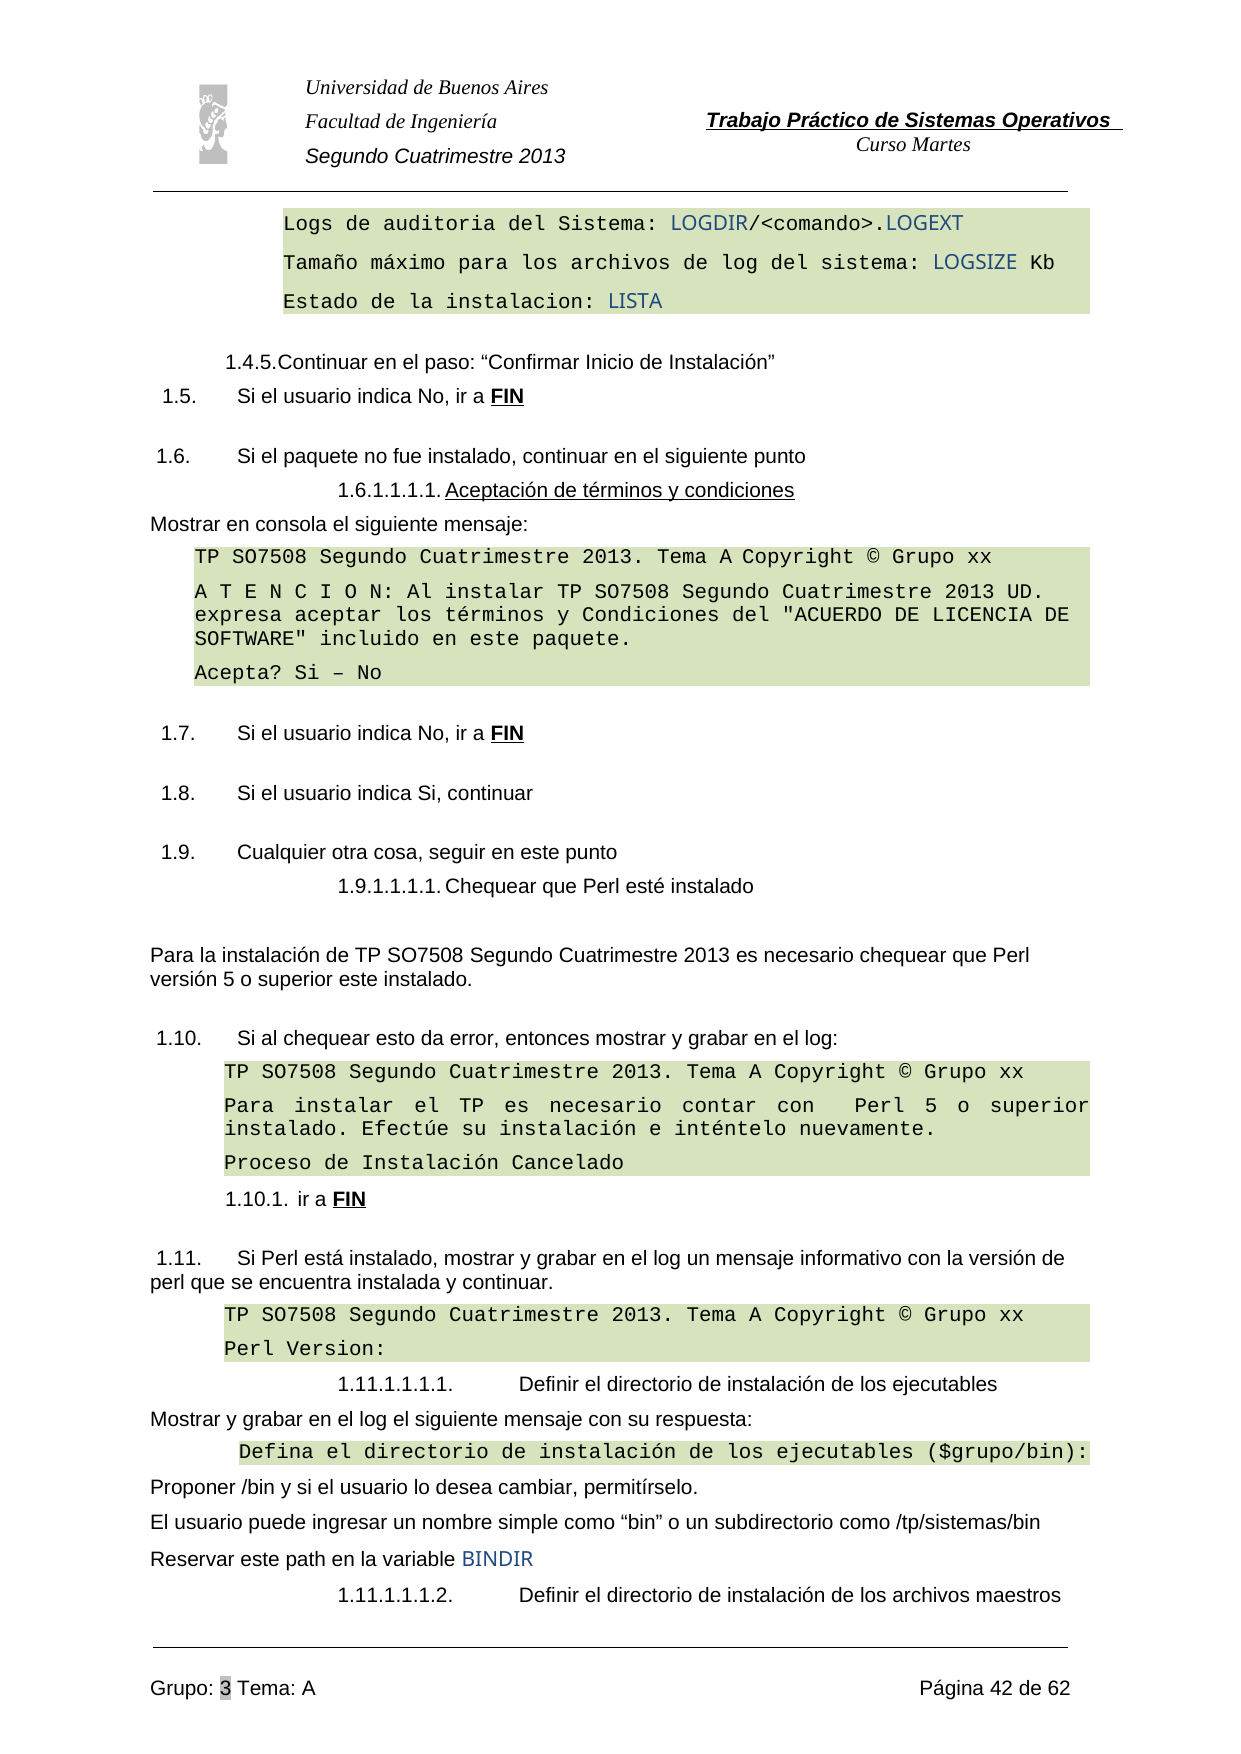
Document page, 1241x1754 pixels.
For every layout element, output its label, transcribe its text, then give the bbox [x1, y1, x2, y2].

text Mostrar en consola el siguiente mensaje: [150, 512, 1090, 536]
list Si al chequear esto da error, entonces mostrar y grabar en el log: [150, 1026, 1090, 1050]
list Chequear que Perl esté instalado [337, 874, 1090, 898]
list Definir el directorio de instalación de los ejecutables [337, 1372, 1090, 1396]
list Cualquier otra cosa, seguir en este punto [155, 840, 1090, 864]
list ir a FIN [225, 1186, 1090, 1210]
text Perl Version: [224, 1338, 1090, 1362]
text Proceso de Instalación Cancelado [224, 1152, 1090, 1176]
picture [198, 82, 231, 166]
text Logs de auditoria del Sistema: LOGDIR/<comando>.LOGEXT [283, 208, 1090, 236]
text Reservar este path en la variable BINDIR [150, 1544, 1090, 1572]
text Mostrar y grabar en el log el siguiente mensaje con su respuesta: [150, 1407, 1090, 1431]
list Si el usuario indica No, ir a FIN [156, 384, 1090, 408]
text TP SO7508 Segundo Cuatrimestre 2013. Tema A Copyright © Grupo xx [224, 1061, 1090, 1084]
list Si el usuario indica No, ir a FIN [155, 721, 1090, 745]
list Si el paquete no fue instalado, continuar en el siguiente punto [150, 443, 1090, 467]
list Aceptación de términos y condiciones [337, 478, 1090, 502]
list Definir el directorio de instalación de los archivos maestros [337, 1583, 1090, 1607]
text Defina el directorio de instalación de los ejecutables ($grupo/bin): [239, 1441, 1090, 1465]
text Para la instalación de TP SO7508 Segundo Cuatrimestre 2013 es necesario chequear que Perl versión 5 o superior este instalado. [150, 943, 1090, 991]
text TP SO7508 Segundo Cuatrimestre 2013. Tema A Copyright © Grupo xx [224, 1304, 1090, 1328]
text Estado de la instalacion: LISTA [283, 286, 1090, 314]
text Proponer /bin y si el usuario lo desea cambiar, permitírselo. [150, 1475, 1090, 1499]
list Si Perl está instalado, mostrar y grabar en el log un mensaje informativo con la versión de perl que se encuentra instalada y continuar. [150, 1246, 1090, 1294]
text Para instalar el TP es necesario contar con Perl 5 o superior instalado. Efectúe su instalación e inténtelo nuevamente. [224, 1095, 1090, 1142]
text TP SO7508 Segundo Cuatrimestre 2013. Tema A Copyright © Grupo xx [194, 547, 1090, 570]
list Continuar en el paso: “Confirmar Inicio de Instalación” [225, 350, 1090, 374]
text El usuario puede ingresar un nombre simple como “bin” o un subdirectorio como /tp/sistemas/bin [150, 1509, 1090, 1533]
list Si el usuario indica Si, continuar [155, 780, 1090, 804]
text Tamaño máximo para los archivos de log del sistema: LOGSIZE Kb [283, 247, 1090, 275]
text A T E N C I O N: Al instalar TP SO7508 Segundo Cuatrimestre 2013 UD. expresa aceptar los términos y Condiciones del "ACUERDO DE LICENCIA DE SOFTWARE" incluido en este paquete. [194, 581, 1090, 652]
text Acepta? Si – No [194, 662, 1090, 686]
